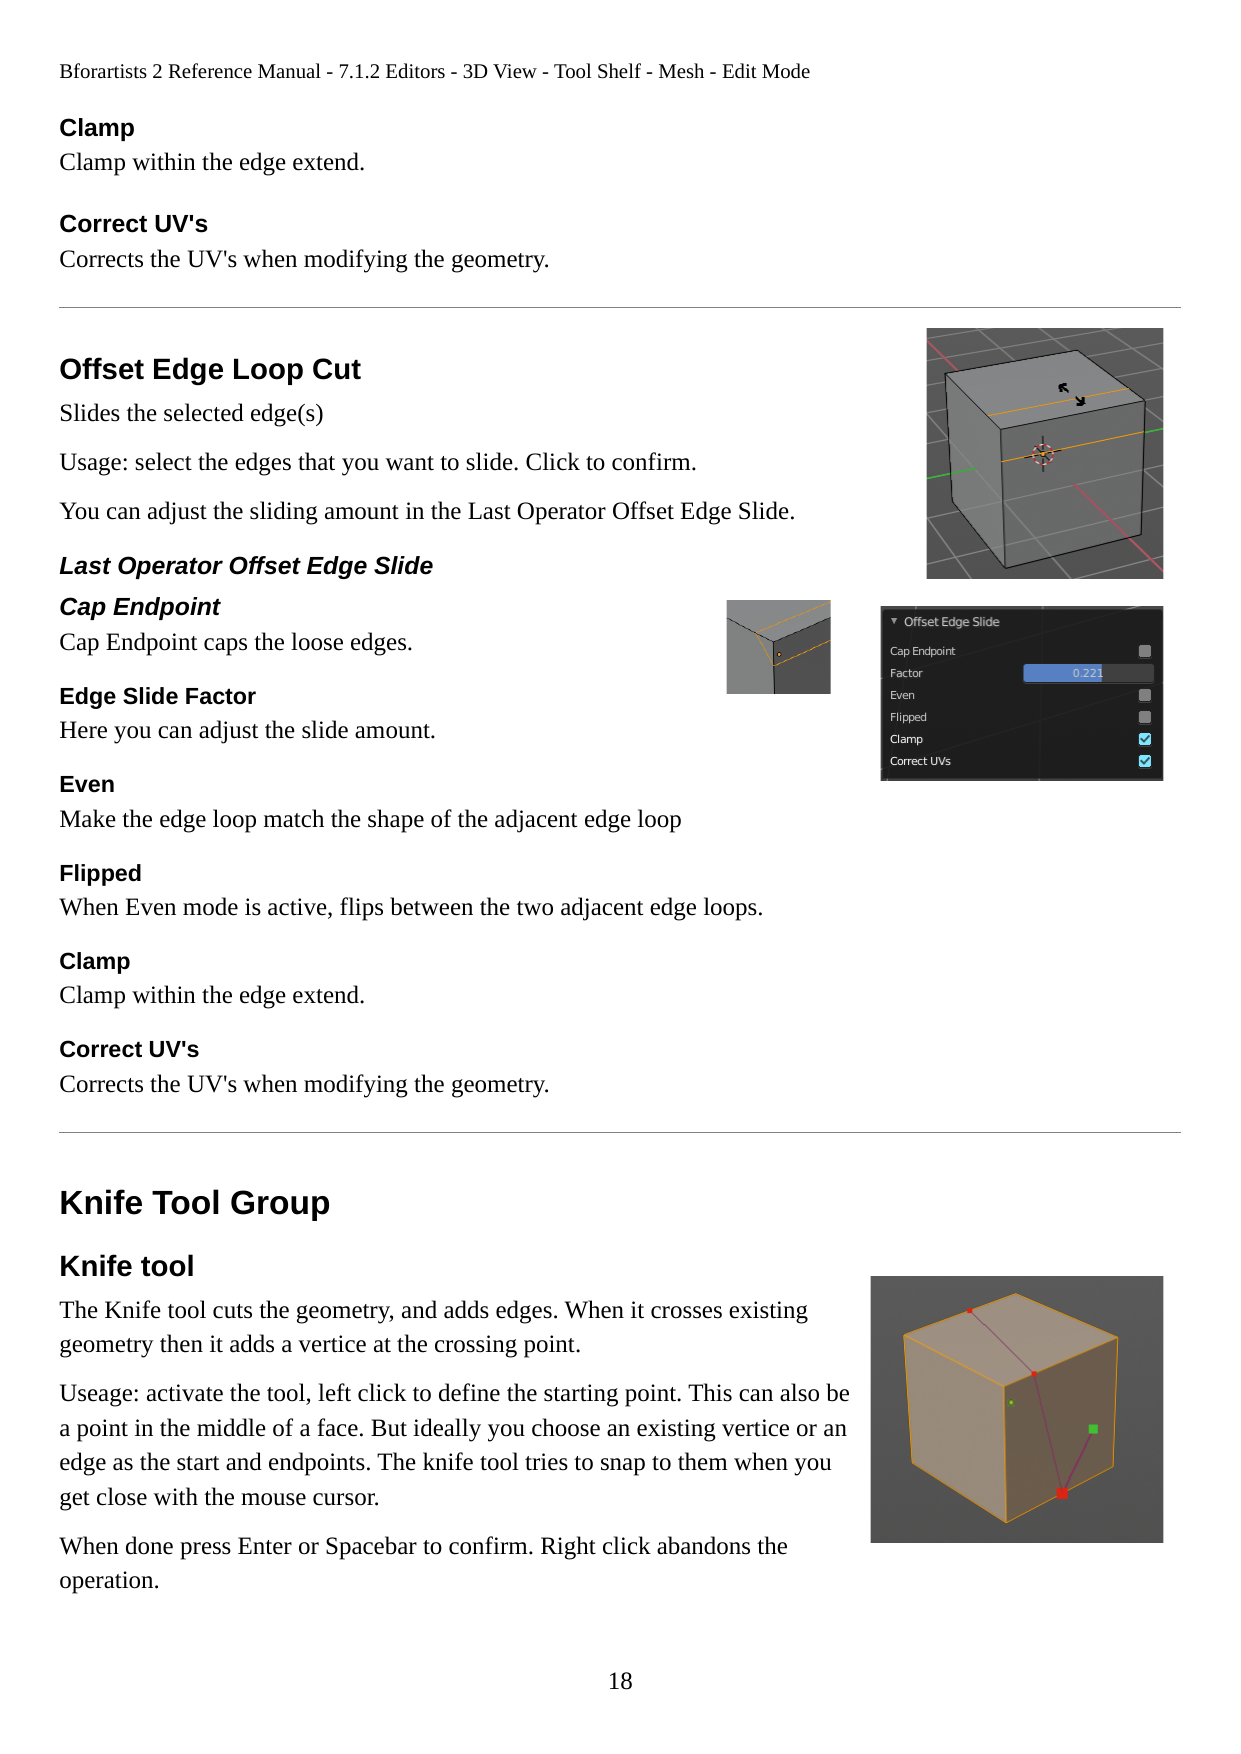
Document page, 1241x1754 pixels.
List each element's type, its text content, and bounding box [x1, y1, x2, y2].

picture [926, 328, 1164, 579]
subtitle Edge Slide Factor [59, 682, 880, 709]
picture [870, 1276, 1164, 1543]
subtitle [1164, 682, 1181, 709]
text When Even mode is active, flips between the two adjacent edge loops. [59, 892, 1181, 921]
subtitle Knife tool [59, 1248, 1181, 1282]
text You can adjust the sliding amount in the Last Operator Offset Edge Slide. [59, 496, 926, 525]
text [831, 627, 880, 656]
text Clamp within the edge extend. [59, 980, 1181, 1009]
text Here you can adjust the slide amount. [59, 715, 880, 744]
subtitle Correct UV's [59, 1036, 1181, 1062]
picture [880, 606, 1164, 781]
text Make the edge loop match the shape of the adjacent edge loop [59, 804, 1181, 832]
text Usage: select the edges that you want to slide. Click to confirm. [59, 447, 926, 476]
picture [726, 600, 831, 694]
text The Knife tool cuts the geometry, and adds edges. When it crosses existing geometry then it adds a vertice at the crossing point. [59, 1295, 870, 1358]
subtitle Knife Tool Group [59, 1183, 1181, 1221]
subtitle Offset Edge Loop Cut [59, 352, 926, 385]
subtitle Flipped [59, 859, 1181, 886]
subtitle Clamp [59, 113, 1181, 141]
text Useage: activate the tool, left click to define the starting point. This can also be a point in the middle of a face. But ideally you choose an existing vertice or an edge as the start and endpoints. The knife tool tries to snap to them when you get close with the mouse cursor. [59, 1378, 870, 1511]
text Slides the selected edge(s) [59, 398, 926, 427]
subtitle Last Operator Offset Edge Slide [59, 551, 1181, 580]
subtitle [1164, 352, 1181, 385]
subtitle Cap Endpoint [59, 592, 1181, 621]
text Cap Endpoint caps the loose edges. [59, 627, 726, 656]
subtitle Clamp [59, 947, 1181, 974]
text Clamp within the edge extend. [59, 147, 1181, 176]
text When done press Enter or Spacebar to confirm. Right click abandons the operation. [59, 1531, 1181, 1594]
subtitle Correct UV's [59, 209, 1181, 237]
subtitle Even [59, 771, 1181, 797]
text Corrects the UV's when modifying the geometry. [59, 244, 1181, 272]
text Corrects the UV's when modifying the geometry. [59, 1069, 1181, 1097]
